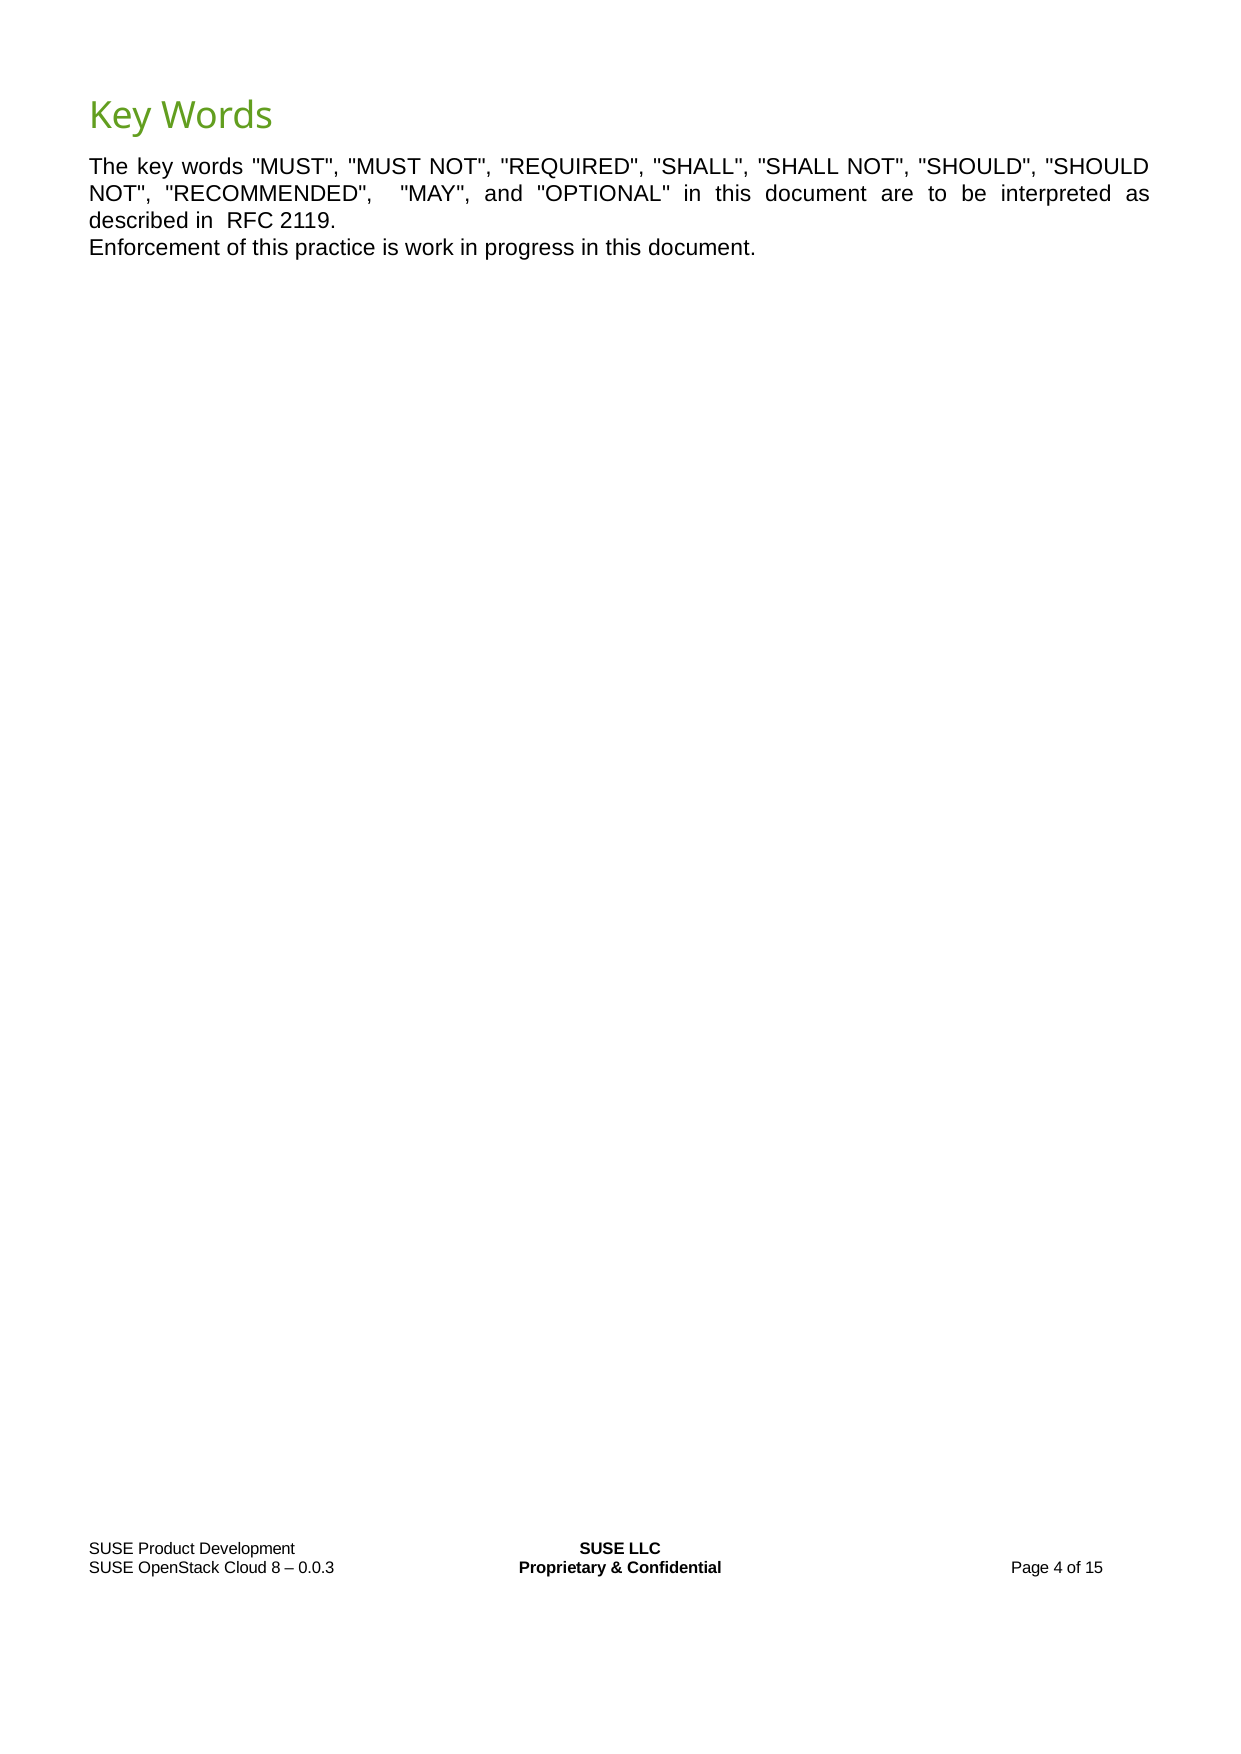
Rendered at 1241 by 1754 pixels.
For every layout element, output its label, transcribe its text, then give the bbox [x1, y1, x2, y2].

subtitle Key Words [88, 88, 1152, 139]
text Enforcement of this practice is work in progress in this document. [88, 233, 1152, 260]
text The key words "MUST", "MUST NOT", "REQUIRED", "SHALL", "SHALL NOT", "SHOULD", "SHOULD NOT", "RECOMMENDED", "MAY", and "OPTIONAL" in this document are to be interpreted as described in RFC 2119. [88, 152, 1152, 233]
